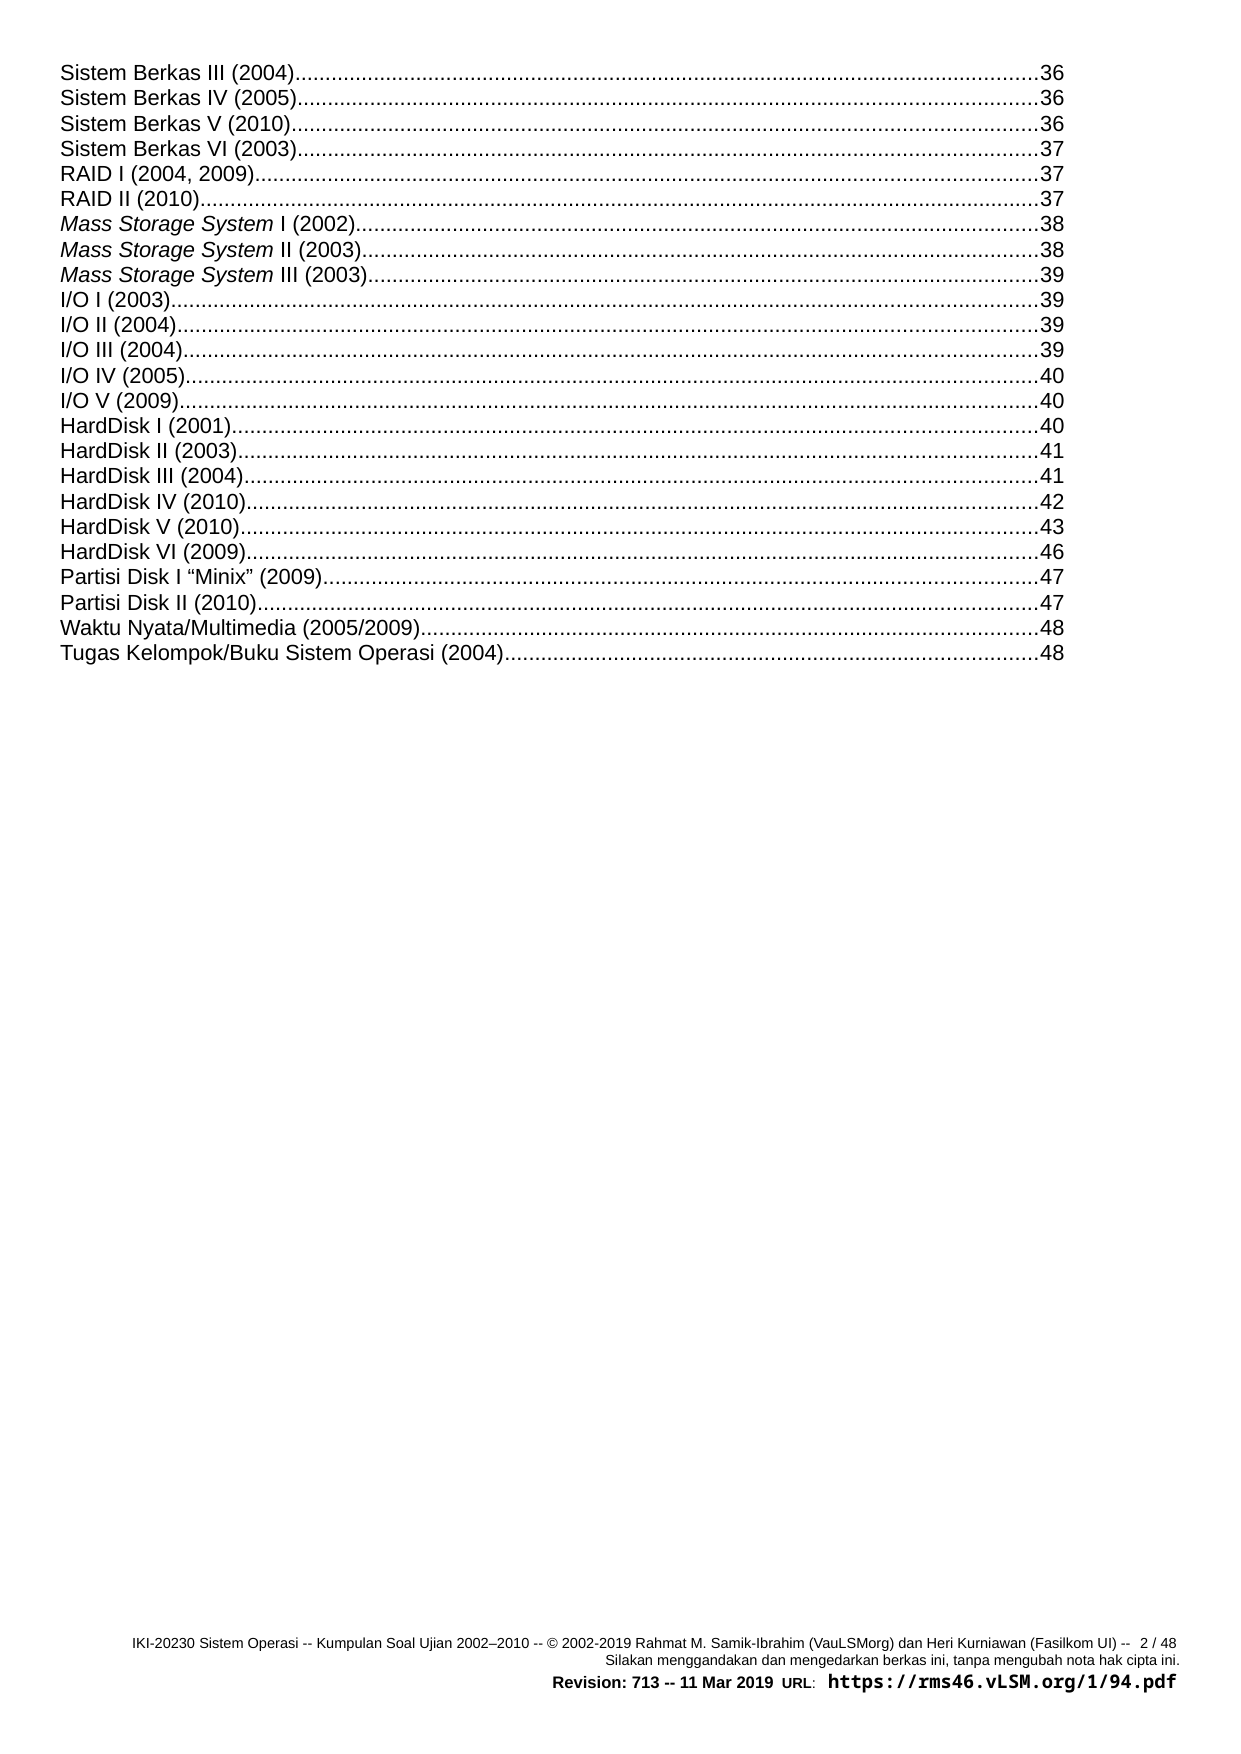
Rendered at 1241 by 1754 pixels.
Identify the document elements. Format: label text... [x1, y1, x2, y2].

text Waktu Nyata/Multimedia (2005/2009) 48 [60, 614, 1181, 640]
text Mass Storage System II (2003) 38 [60, 236, 1181, 262]
text Partisi Disk I “Minix” (2009) 47 [60, 564, 1181, 589]
text HardDisk I (2001) 40 [60, 413, 1181, 438]
text HardDisk II (2003) 41 [60, 438, 1181, 463]
text Partisi Disk II (2010) 47 [60, 589, 1181, 614]
text I/O III (2004) 39 [60, 337, 1181, 362]
text RAID I (2004, 2009) 37 [60, 161, 1181, 186]
text Sistem Berkas III (2004) 36 [60, 60, 1181, 85]
text I/O V (2009) 40 [60, 388, 1181, 413]
text Sistem Berkas VI (2003) 37 [60, 136, 1181, 161]
text Tugas Kelompok/Buku Sistem Operasi (2004) 48 [60, 640, 1181, 665]
text HardDisk V (2010) 43 [60, 514, 1181, 539]
text HardDisk VI (2009) 46 [60, 539, 1181, 564]
text I/O I (2003) 39 [60, 287, 1181, 312]
text Sistem Berkas IV (2005) 36 [60, 85, 1181, 110]
text Sistem Berkas V (2010) 36 [60, 110, 1181, 136]
text Mass Storage System I (2002) 38 [60, 211, 1181, 236]
text RAID II (2010) 37 [60, 186, 1181, 211]
text HardDisk III (2004) 41 [60, 463, 1181, 488]
text HardDisk IV (2010) 42 [60, 488, 1181, 514]
text I/O II (2004) 39 [60, 312, 1181, 337]
text Mass Storage System III (2003) 39 [60, 262, 1181, 287]
text I/O IV (2005) 40 [60, 362, 1181, 388]
